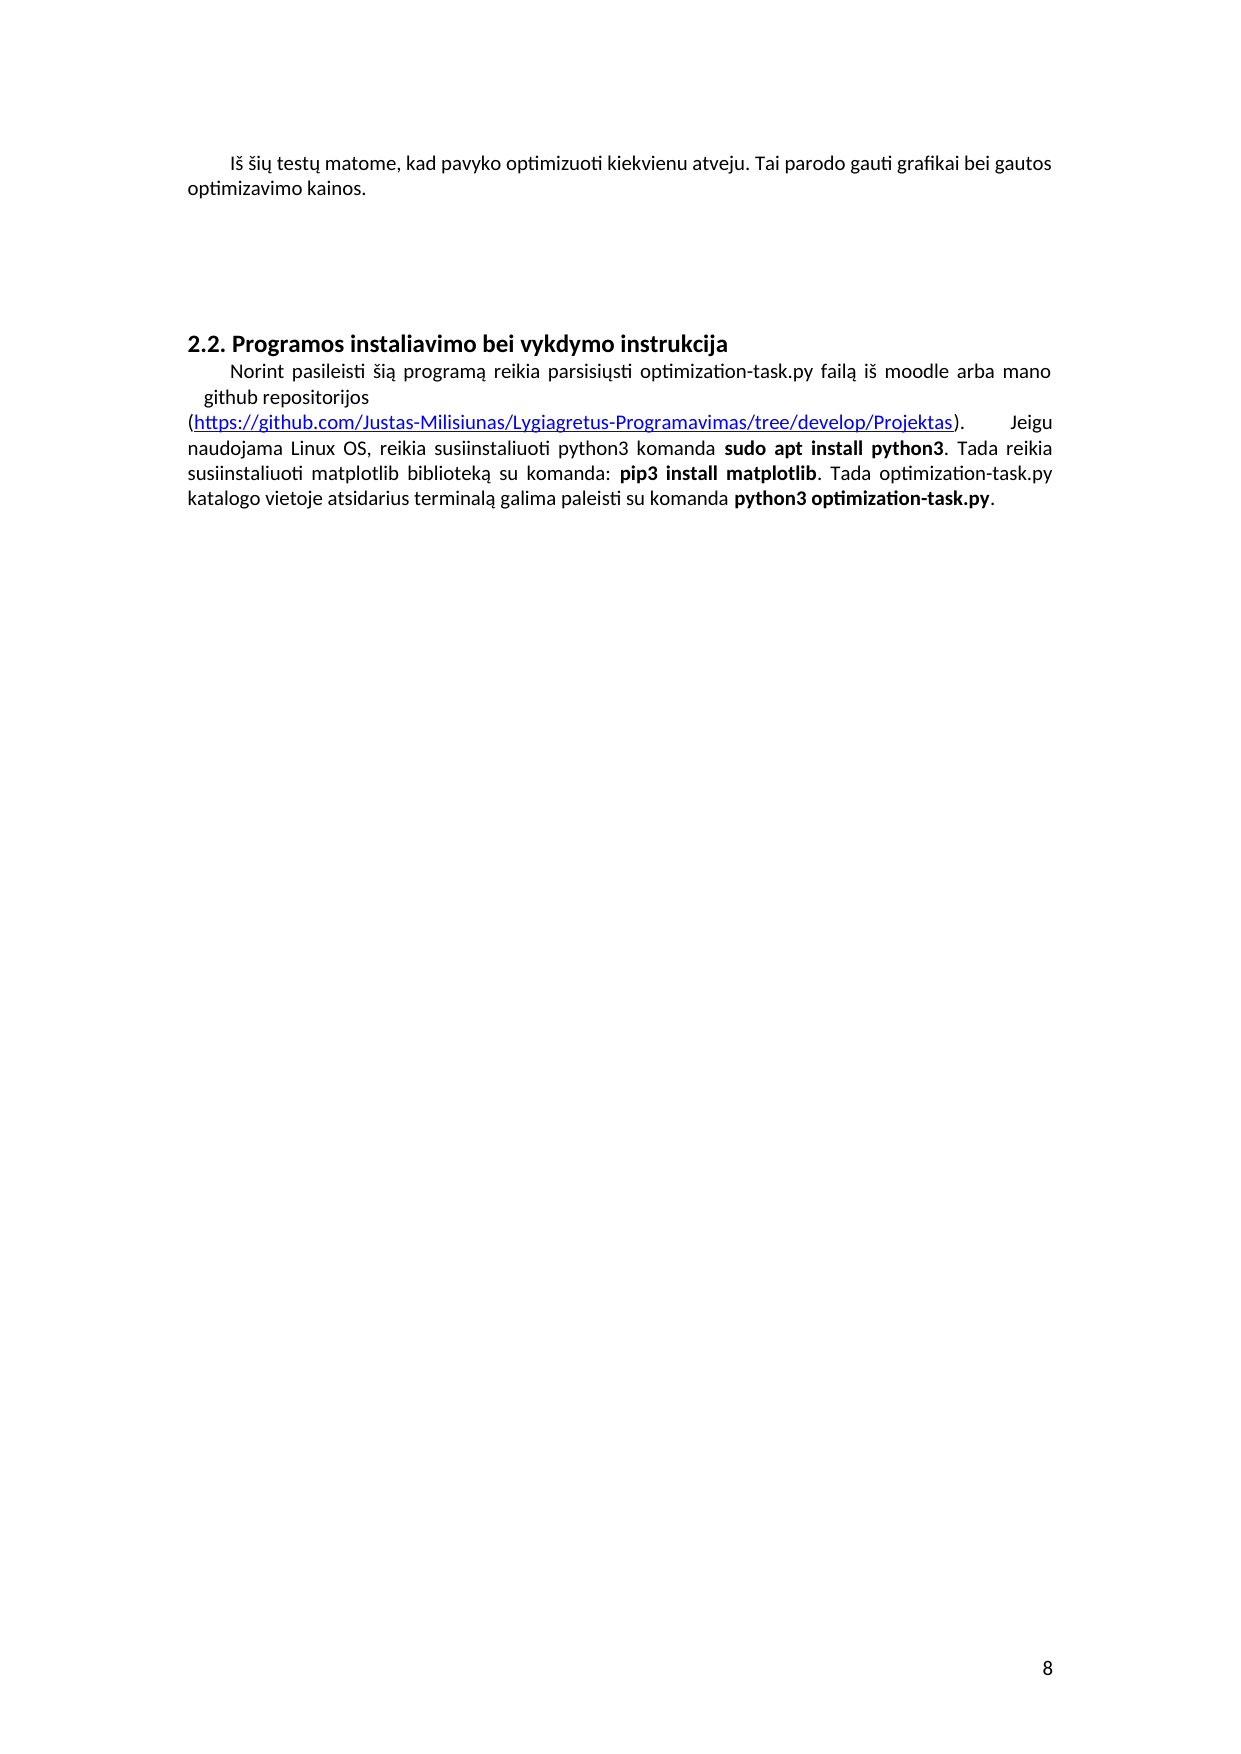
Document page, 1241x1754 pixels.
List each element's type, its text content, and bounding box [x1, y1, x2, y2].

text (https://github.com/Justas-Milisiunas/Lygiagretus-Programavimas/tree/develop/Projektas). Jeigu naudojama Linux OS, reikia susiinstaliuoti python3 komanda sudo apt install python3. Tada reikia susiinstaliuoti matplotlib biblioteką su komanda: pip3 install matplotlib. Tada optimization-task.py katalogo vietoje atsidarius terminalą galima paleisti su komanda python3 optimization-task.py. [187, 409, 1053, 511]
text Iš šių testų matome, kad pavyko optimizuoti kiekvienu atveju. Tai parodo gauti grafikai bei gautos optimizavimo kainos. [187, 150, 1053, 201]
subtitle Programos instaliavimo bei vykdymo instrukcija [187, 328, 1053, 358]
text Norint pasileisti šią programą reikia parsisiųsti optimization-task.py failą iš moodle arba mano github repositorijos [187, 358, 1053, 409]
